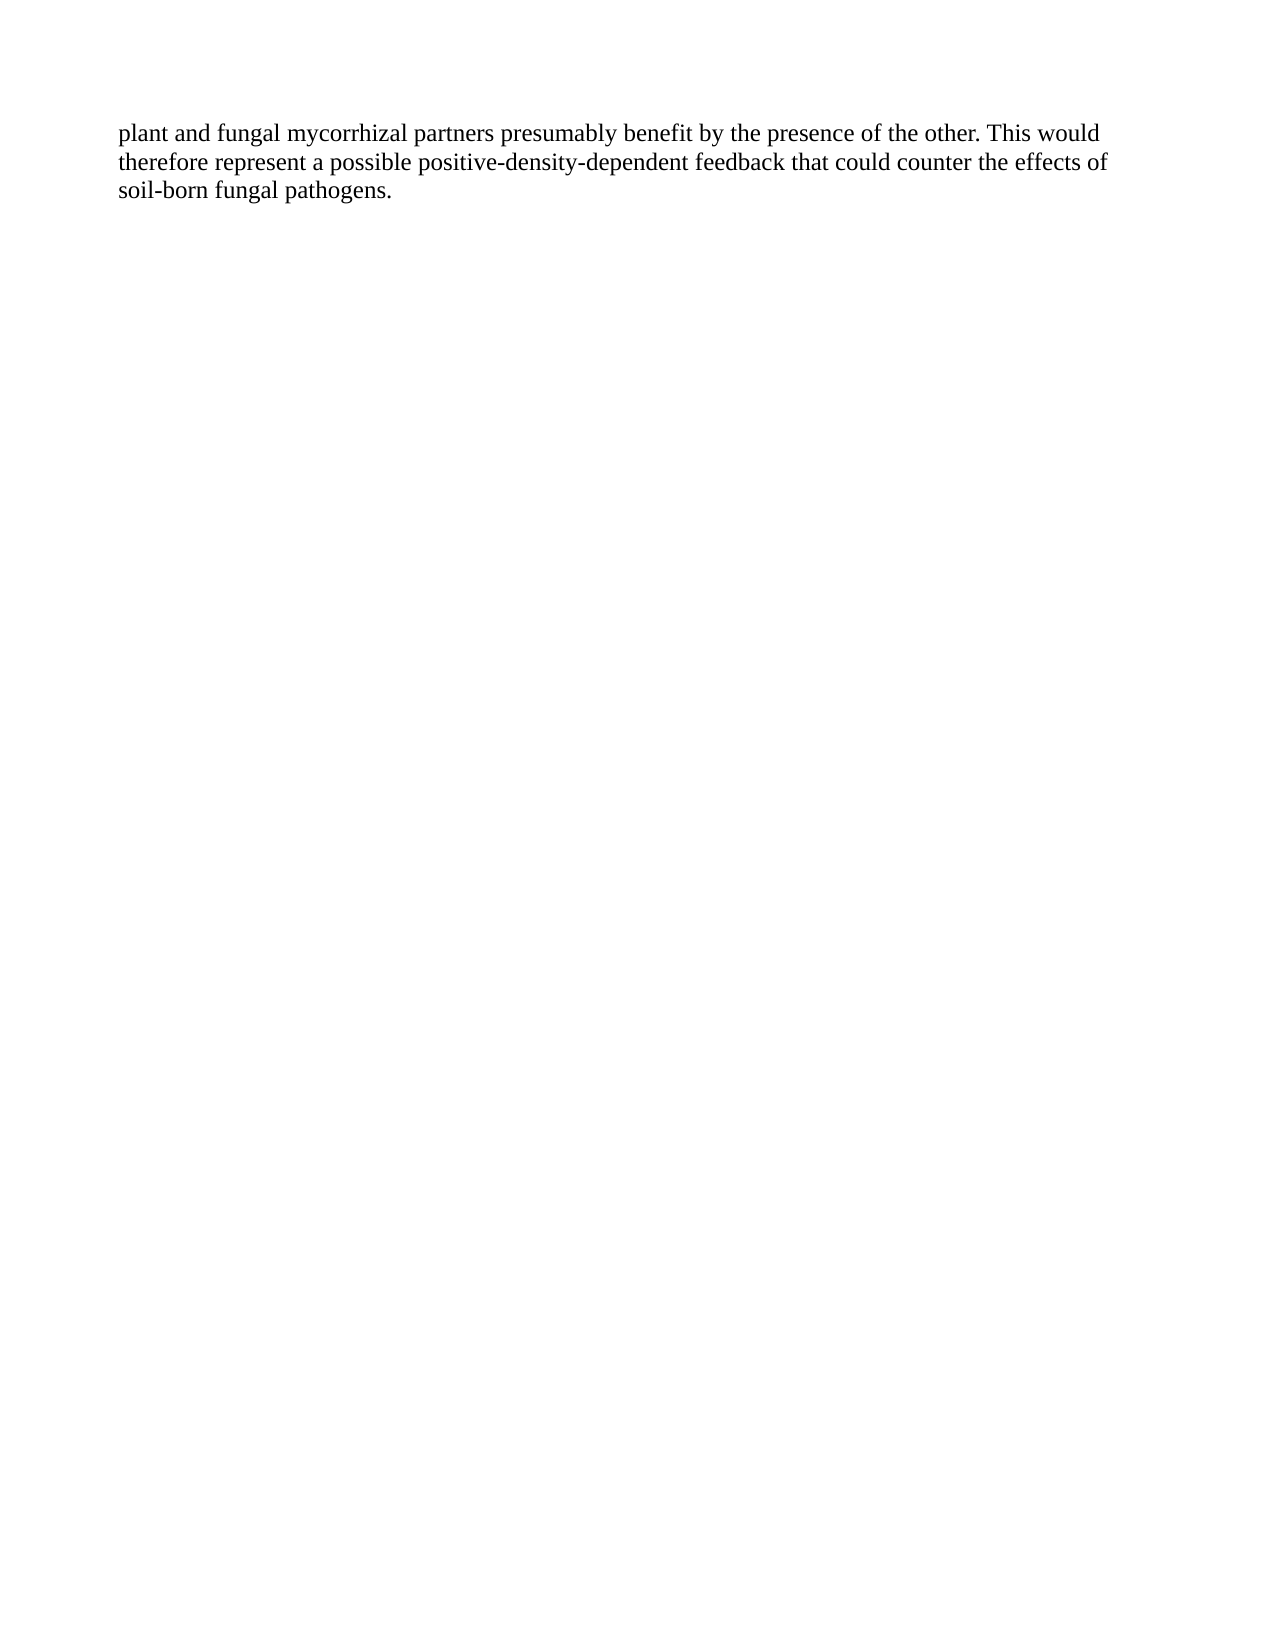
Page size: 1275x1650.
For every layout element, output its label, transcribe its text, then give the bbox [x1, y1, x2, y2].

text plant and fungal mycorrhizal partners presumably benefit by the presence of the other. This would therefore represent a possible positive-density-dependent feedback that could counter the effects of soil-born fungal pathogens. [118, 118, 1157, 204]
